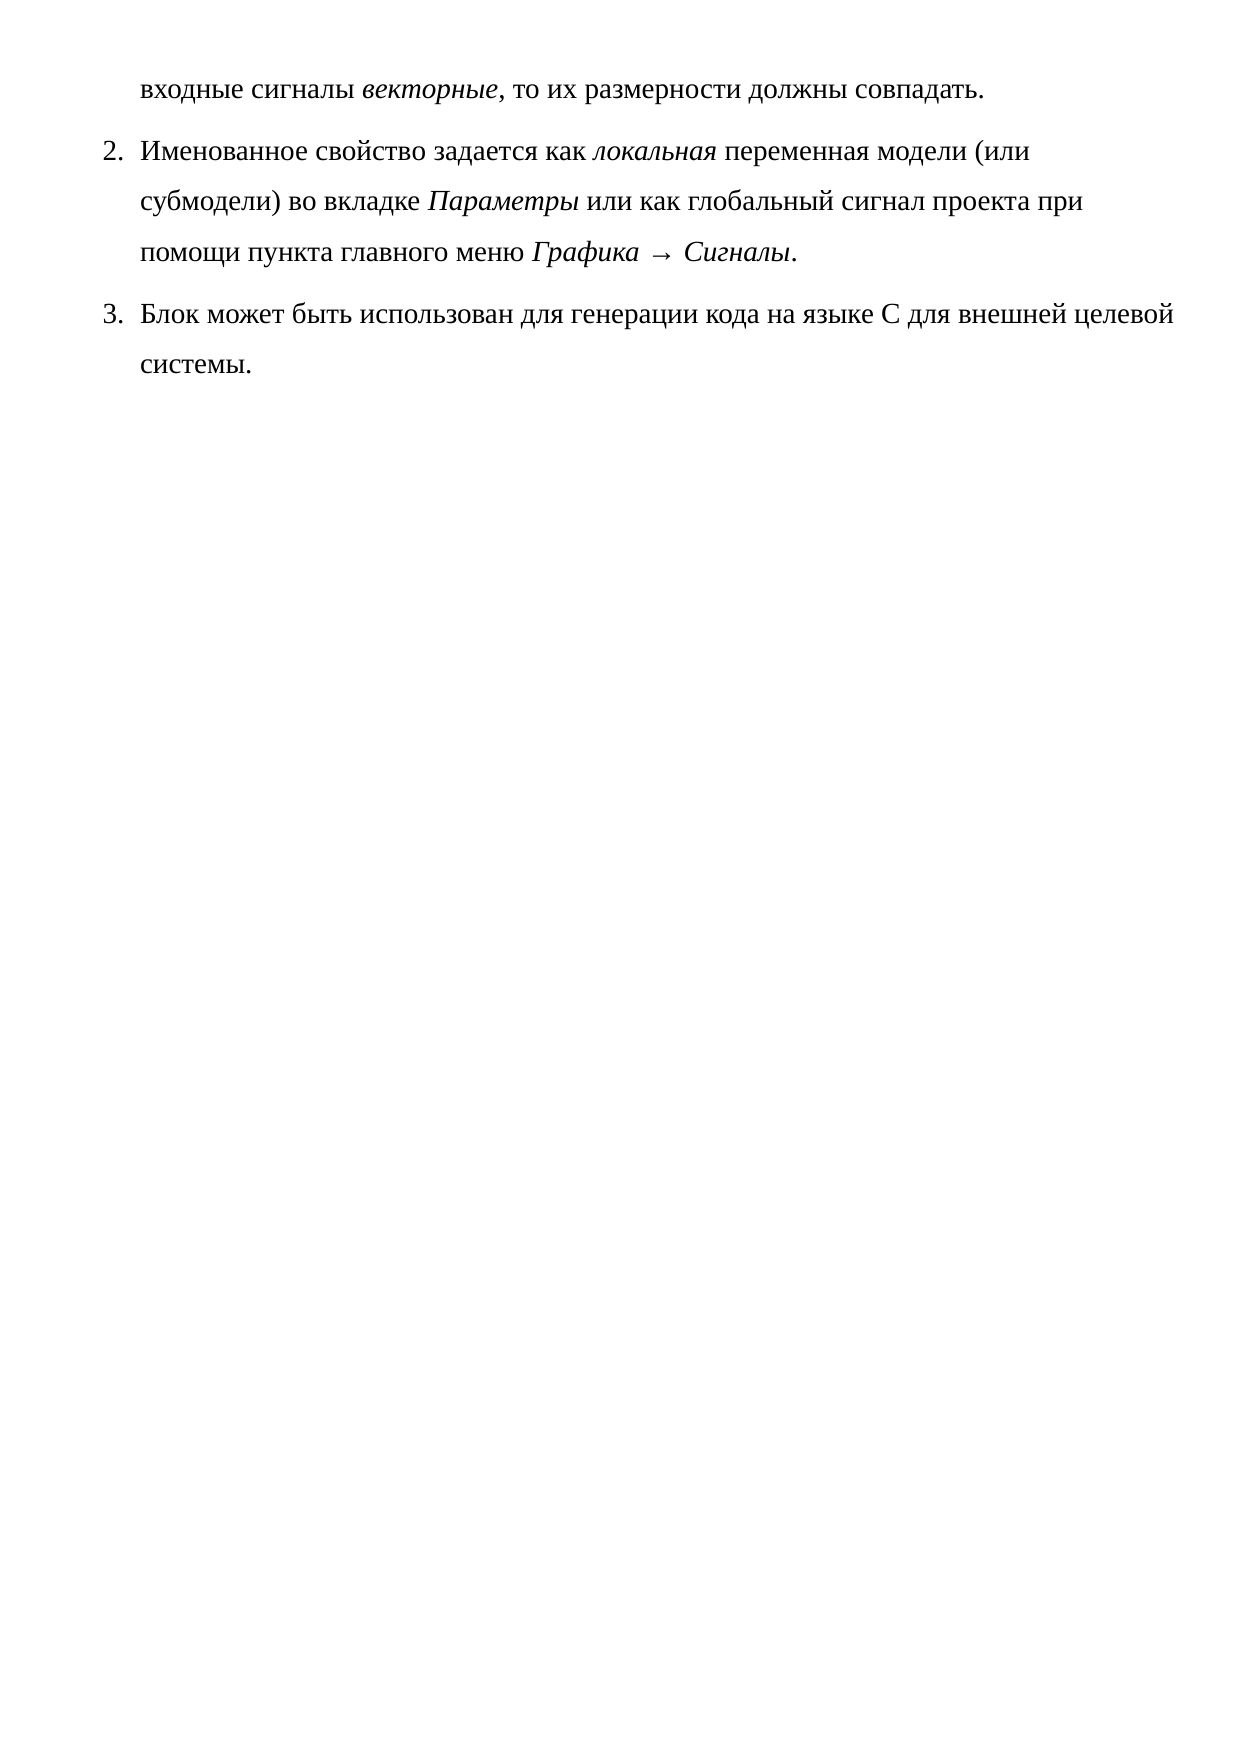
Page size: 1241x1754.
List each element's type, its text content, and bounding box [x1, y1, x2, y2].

table_cell Блок векторизован, реализует умножение входных сигналов блока (при скалярных сигналах на входе): , где – выходной скалярный сигнал блока;, – первый, второй и т.д. входной сигнал; или поэлементное умножение входных величин блока (при векторных сигналах на входе): , где – i-ый элемент выходного векторного сигнала блока; , – i-ый элемент первого, второго и т.д. входного сигнала. Свойство: Количество портов – количество входных портов блока(целое натуральное число). Примеры заполнения диалогового окна свойств блока: Примечания: Размерность выходного сигнала всегда равна размерности входных сигналов. Блок формирует скалярный выходной сигнал при скалярных входных сигналах. Если входные сигналы векторные, то их размерности должны совпадать. Именованное свойство задается как локальная переменная модели (или субмодели) во вкладке Параметры или как глобальный сигнал проекта при помощи пункта главного меню Графика → Сигналы. Блок может быть использован для генерации кода на языке C для внешней целевой системы. [59, 59, 1181, 391]
